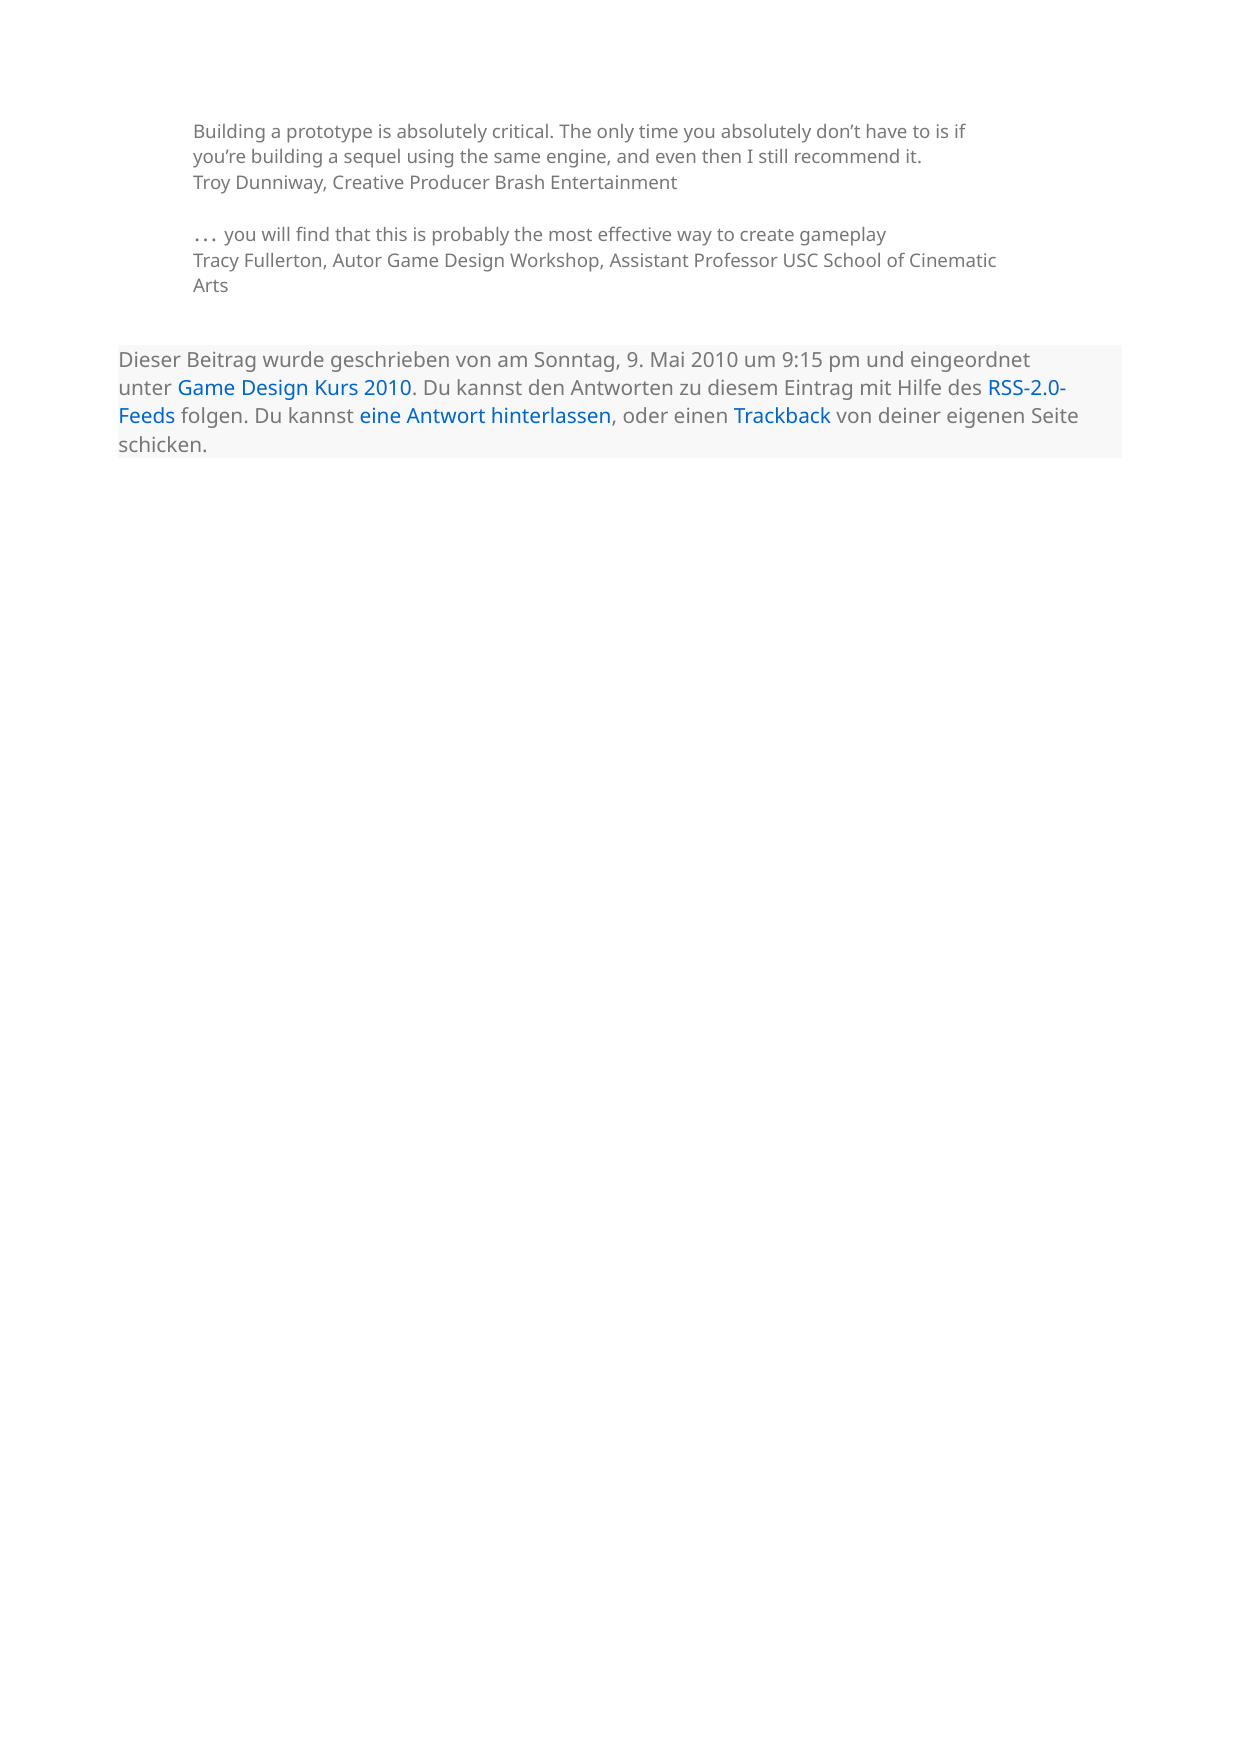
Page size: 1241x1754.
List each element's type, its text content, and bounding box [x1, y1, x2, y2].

text Building a prototype is absolutely critical. The only time you absolutely don’t have to is if you’re building a sequel using the same engine, and even then I still recommend it. Troy Dunniway, Creative Producer Brash Entertainment [193, 118, 1016, 195]
text … you will find that this is probably the most effective way to create gameplay Tracy Fullerton, Autor Game Design Workshop, Assistant Professor USC School of Cinematic Arts [193, 218, 1016, 298]
text Dieser Beitrag wurde geschrieben von am Sonntag, 9. Mai 2010 um 9:15 pm und eingeordnet unter Game Design Kurs 2010. Du kannst den Antworten zu diesem Eintrag mit Hilfe des RSS-2.0-Feeds folgen. Du kannst eine Antwort hinterlassen, oder einen Trackback von deiner eigenen Seite schicken. [118, 345, 1122, 458]
